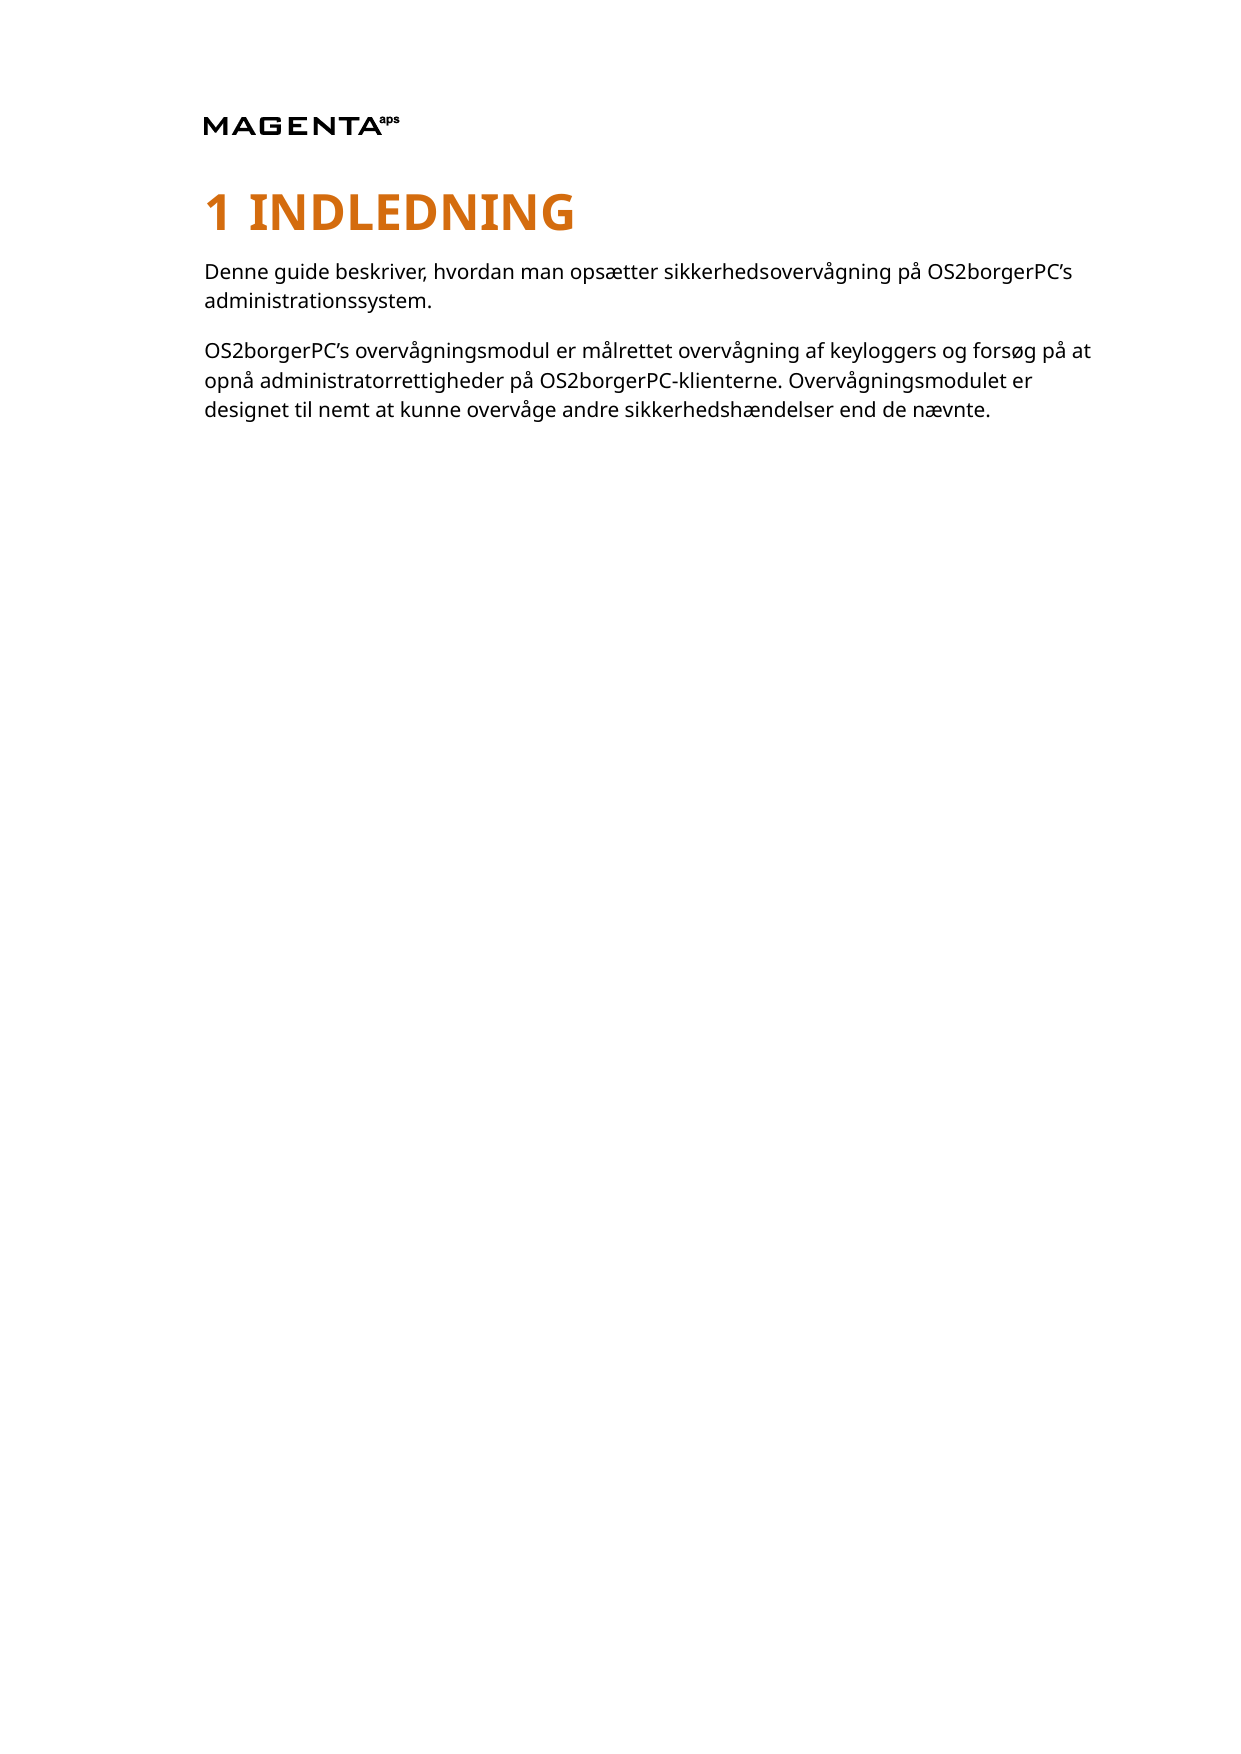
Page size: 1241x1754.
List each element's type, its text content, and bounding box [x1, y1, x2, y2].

text Denne guide beskriver, hvordan man opsætter sikkerhedsovervågning på OS2borgerPC’s administrationssystem. [204, 256, 1094, 315]
subtitle Indledning [204, 183, 1094, 242]
text OS2borgerPC’s overvågningsmodul er målrettet overvågning af keyloggers og forsøg på at opnå administratorrettigheder på OS2borgerPC-klienterne. Overvågningsmodulet er designet til nemt at kunne overvåge andre sikkerhedshændelser end de nævnte. [204, 336, 1094, 423]
